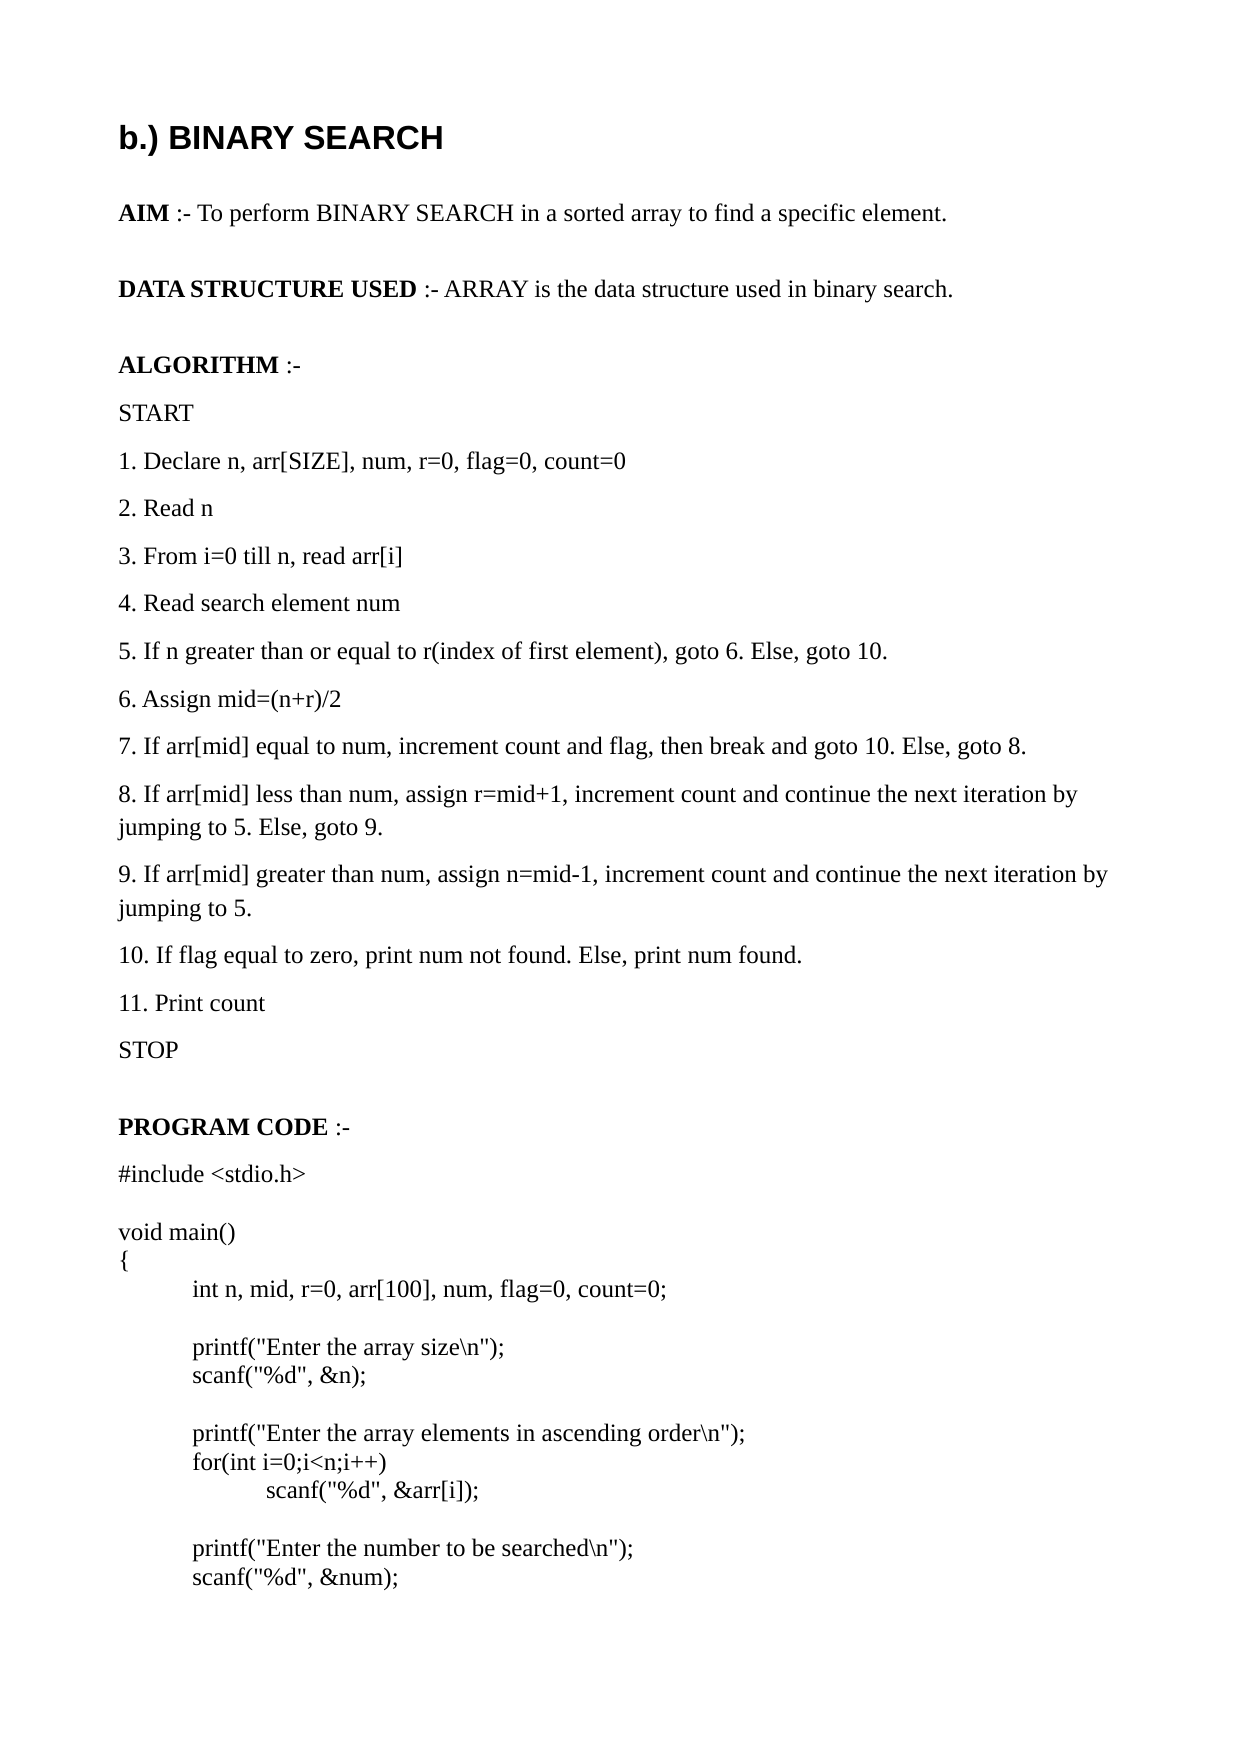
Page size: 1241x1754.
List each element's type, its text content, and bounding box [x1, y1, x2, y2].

text void main() [118, 1217, 1122, 1246]
text 1. Declare n, arr[SIZE], num, r=0, flag=0, count=0 [118, 446, 1122, 474]
text STOP [118, 1035, 1122, 1064]
text scanf("%d", &num); [118, 1562, 1122, 1591]
text AIM :- To perform BINARY SEARCH in a sorted array to find a specific element. [118, 198, 1122, 227]
text int n, mid, r=0, arr[100], num, flag=0, count=0; [118, 1274, 1122, 1303]
text START [118, 398, 1122, 427]
text { [118, 1246, 1122, 1274]
text 9. If arr[mid] greater than num, assign n=mid-1, increment count and continue the next iteration by jumping to 5. [118, 859, 1122, 921]
text 5. If n greater than or equal to r(index of first element), goto 6. Else, goto 10. [118, 636, 1122, 665]
text scanf("%d", &arr[i]); [118, 1476, 1122, 1504]
text printf("Enter the number to be searched\n"); [118, 1533, 1122, 1562]
text 10. If flag equal to zero, print num not found. Else, print num found. [118, 940, 1122, 969]
text for(int i=0;i<n;i++) [118, 1447, 1122, 1476]
text ALGORITHM :- [118, 351, 1122, 379]
text 6. Assign mid=(n+r)/2 [118, 684, 1122, 712]
text PROGRAM CODE :- [118, 1112, 1122, 1141]
text printf("Enter the array size\n"); [118, 1332, 1122, 1361]
text printf("Enter the array elements in ascending order\n"); [118, 1418, 1122, 1447]
text #include <stdio.h> [118, 1159, 1122, 1188]
text 7. If arr[mid] equal to num, increment count and flag, then break and goto 10. Else, goto 8. [118, 731, 1122, 760]
text 4. Read search element num [118, 588, 1122, 617]
text 11. Print count [118, 988, 1122, 1017]
text 8. If arr[mid] less than num, assign r=mid+1, increment count and continue the next iteration by jumping to 5. Else, goto 9. [118, 779, 1122, 841]
subtitle b.) BINARY SEARCH [118, 118, 1122, 157]
text 2. Read n [118, 493, 1122, 522]
text scanf("%d", &n); [118, 1361, 1122, 1389]
text DATA STRUCTURE USED :- ARRAY is the data structure used in binary search. [118, 274, 1122, 303]
text 3. From i=0 till n, read arr[i] [118, 541, 1122, 570]
